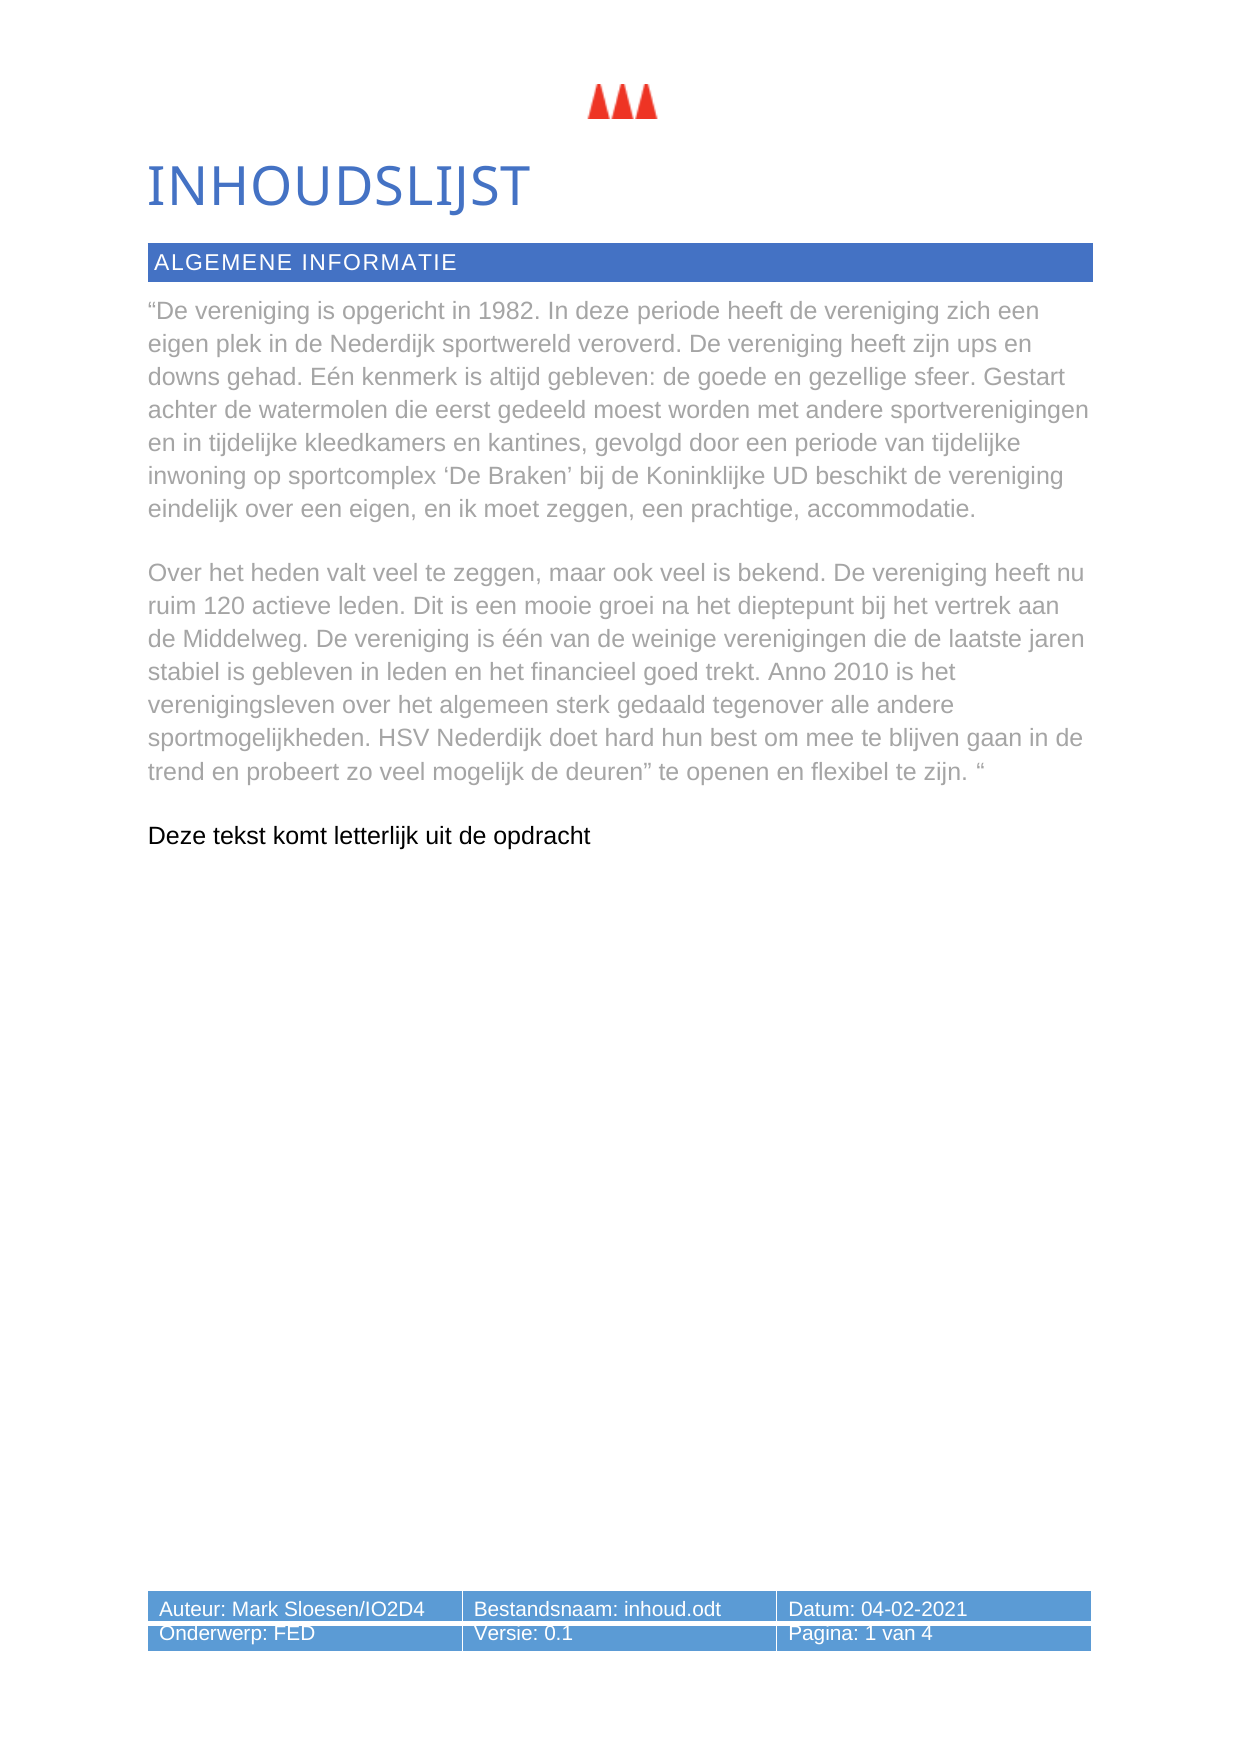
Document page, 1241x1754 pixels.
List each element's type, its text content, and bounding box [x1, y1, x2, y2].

text Over het heden valt veel te zeggen, maar ook veel is bekend. De vereniging heeft nu ruim 120 actieve leden. Dit is een mooie groei na het dieptepunt bij het vertrek aan de Middelweg. De vereniging is één van de weinige verenigingen die de laatste jaren stabiel is gebleven in leden en het financieel goed trekt. Anno 2010 is het verenigingsleven over het algemeen sterk gedaald tegenover alle andere sportmogelijkheden. HSV Nederdijk doet hard hun best om mee te blijven gaan in de trend en probeert zo veel mogelijk de deuren” te openen en flexibel te zijn. “ [148, 558, 1093, 785]
text “De vereniging is opgericht in 1982. In deze periode heeft de vereniging zich een eigen plek in de Nederdijk sportwereld veroverd. De vereniging heeft zijn ups en downs gehad. Eén kenmerk is altijd gebleven: de goede en gezellige sfeer. Gestart achter de watermolen die eerst gedeeld moest worden met andere sportverenigingen en in tijdelijke kleedkamers en kantines, gevolgd door een periode van tijdelijke inwoning op sportcomplex ‘De Braken’ bij de Koninklijke UD beschikt de vereniging eindelijk over een eigen, en ik moet zeggen, een prachtige, accommodatie. [148, 296, 1093, 523]
text Inhoudslijst [148, 148, 1093, 221]
text Deze tekst komt letterlijk uit de opdracht [148, 821, 1093, 849]
subtitle Algemene informatie [154, 249, 1086, 275]
